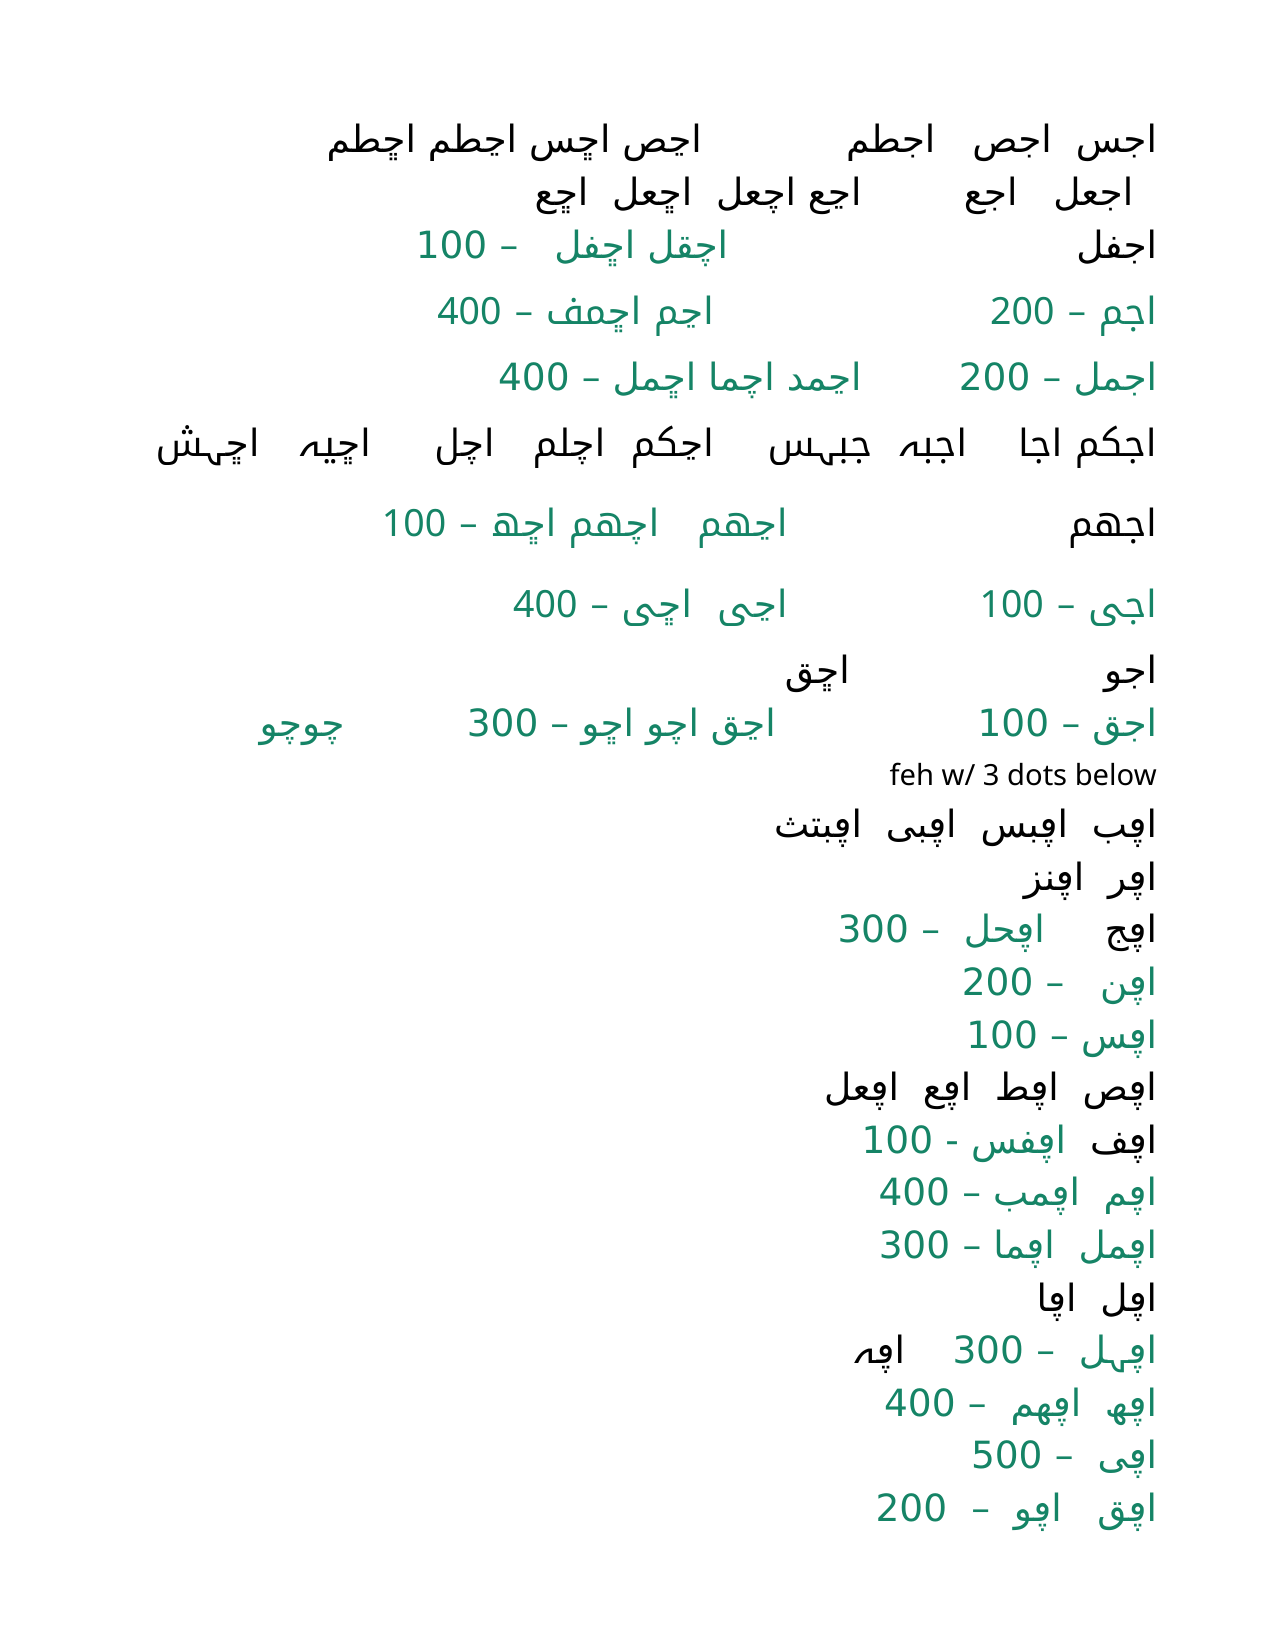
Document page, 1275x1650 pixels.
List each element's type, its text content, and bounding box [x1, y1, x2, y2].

text اڥن – 200 [118, 961, 1157, 1004]
text اڥس – 100 [118, 1013, 1157, 1057]
text اجکم اجا اجبہ جبہس اڃکم اچلم اچل اڇیہ اڇہش [118, 409, 1157, 480]
text feh w/ 3 dots below [118, 754, 1157, 794]
text اجھم اڃھم اچھم اڇھ – 100 [118, 489, 1157, 560]
text اجمل – 200 اڃمد اچما اڇمل – 400 [118, 356, 1157, 400]
text اجفل اچقل اڇفل – 100 [118, 223, 1157, 267]
text اڥل اڥا [118, 1276, 1157, 1320]
text اجس اجص اجطم اڃص اڇس اڃطم اڇطم [118, 118, 1157, 162]
text اڥص اڥط اڥع اڥعل [118, 1066, 1157, 1109]
text اجق – 100 اڃق اچو اڇو – 300 چوچو [118, 702, 1157, 745]
text اڥی – 500 [118, 1434, 1157, 1478]
text اڥھ اڥھم – 400 [118, 1381, 1157, 1425]
text اڥمل اڥما – 300 [118, 1224, 1157, 1267]
text اجعل اجع اڃع اچعل اڇعل اڇع [118, 171, 1157, 214]
text اجو اڇق [118, 649, 1157, 693]
text اڥم اڥمب – 400 [118, 1171, 1157, 1215]
text اڥق اڥو – 200 [118, 1487, 1157, 1530]
text اڥہل – 300 اڥہ [118, 1329, 1157, 1372]
text اجم – 200 اڃم اڇمف – 400 [118, 276, 1157, 347]
text اڥب اڥبس اڥبی اڥبتث [118, 803, 1157, 846]
text اڥج اڥحل – 300 [118, 908, 1157, 952]
text اجی – 100 اڃی اڇی – 400 [118, 569, 1157, 640]
text اڥف اڥفس - 100 [118, 1118, 1157, 1162]
text اڥر اڥنز [118, 855, 1157, 899]
